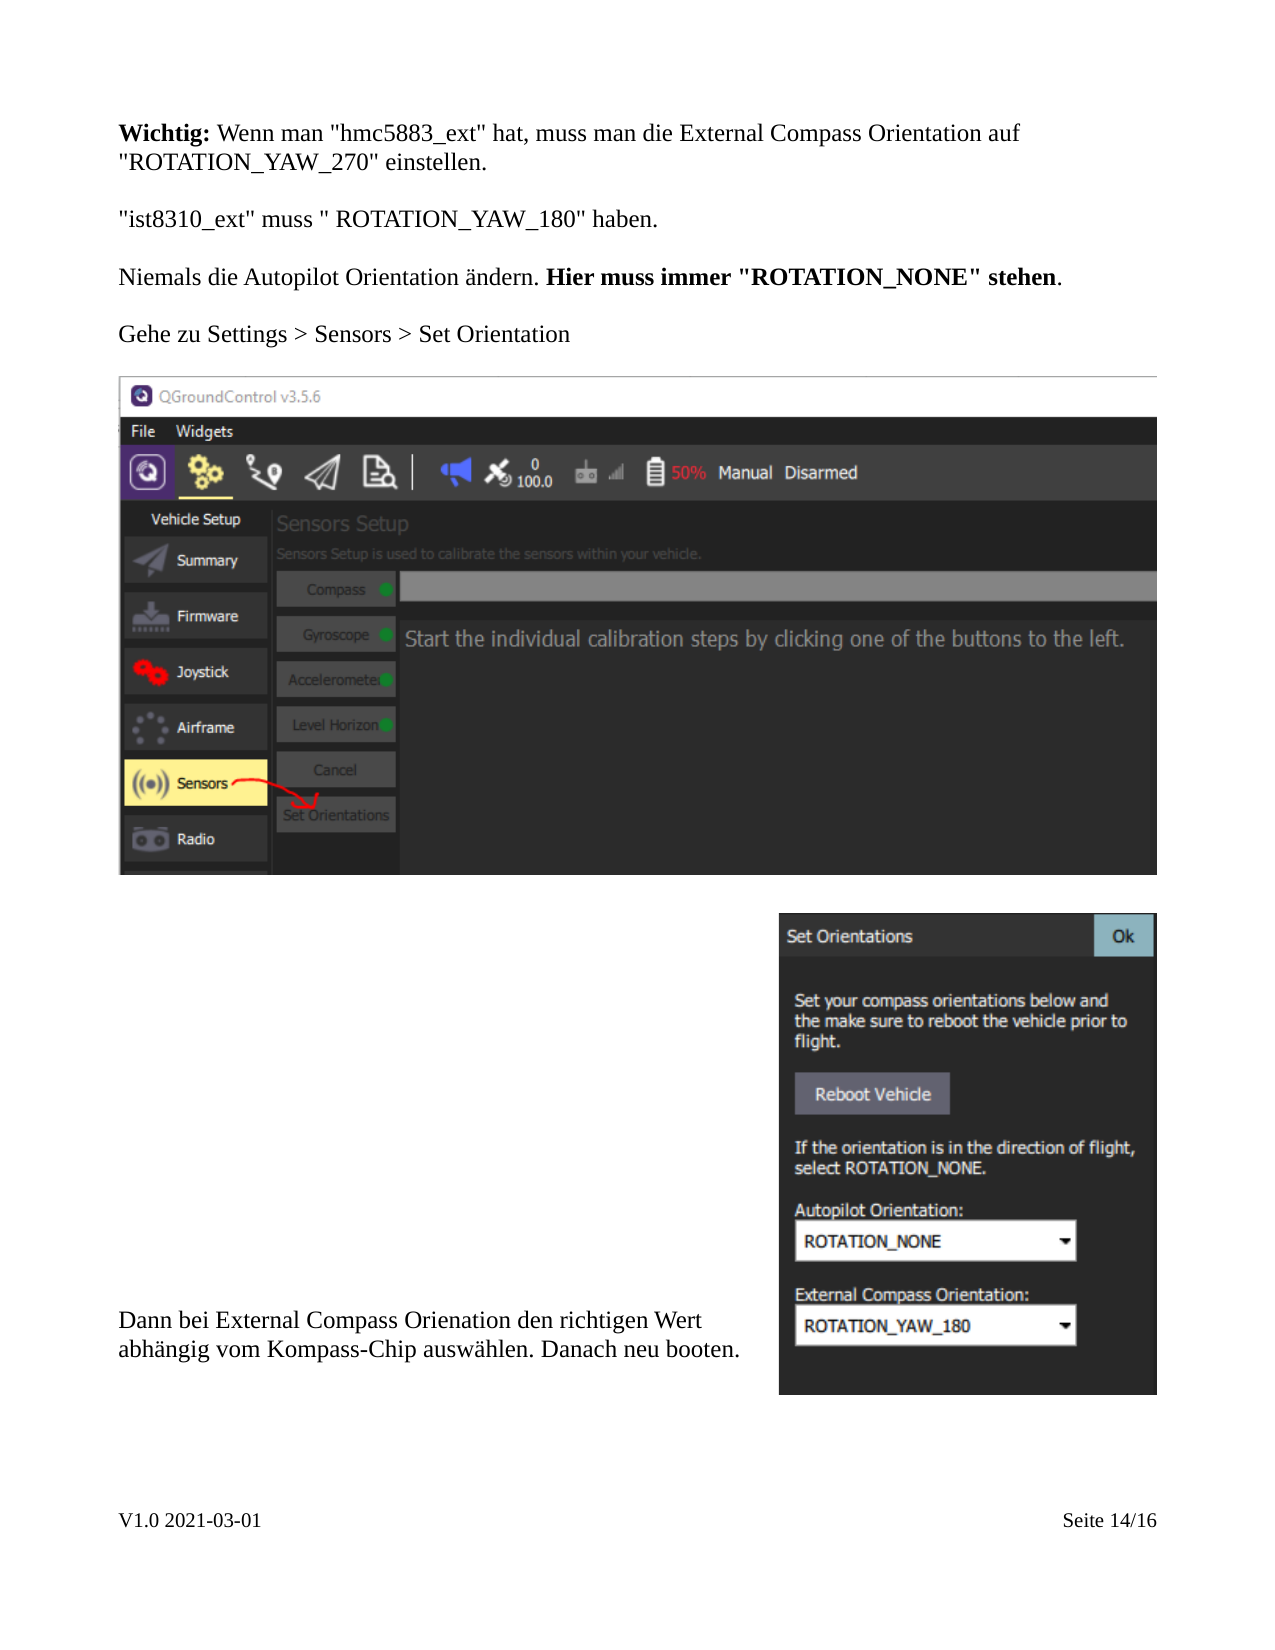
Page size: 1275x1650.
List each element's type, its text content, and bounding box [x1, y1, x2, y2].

text Niemals die Autopilot Orientation ändern. Hier muss immer "ROTATION_NONE" stehen. [118, 262, 1157, 291]
picture [778, 913, 1157, 1395]
picture [118, 376, 1157, 875]
text Wichtig: Wenn man "hmc5883_ext" hat, muss man die External Compass Orientation auf "ROTATION_YAW_270" einstellen. [118, 118, 1157, 176]
text "ist8310_ext" muss " ROTATION_YAW_180" haben. [118, 204, 1157, 233]
text Dann bei External Compass Orienation den richtigen Wert abhängig vom Kompass-Chip auswählen. Danach neu booten. [118, 1306, 778, 1363]
text Gehe zu Settings > Sensors > Set Orientation [118, 319, 1157, 348]
